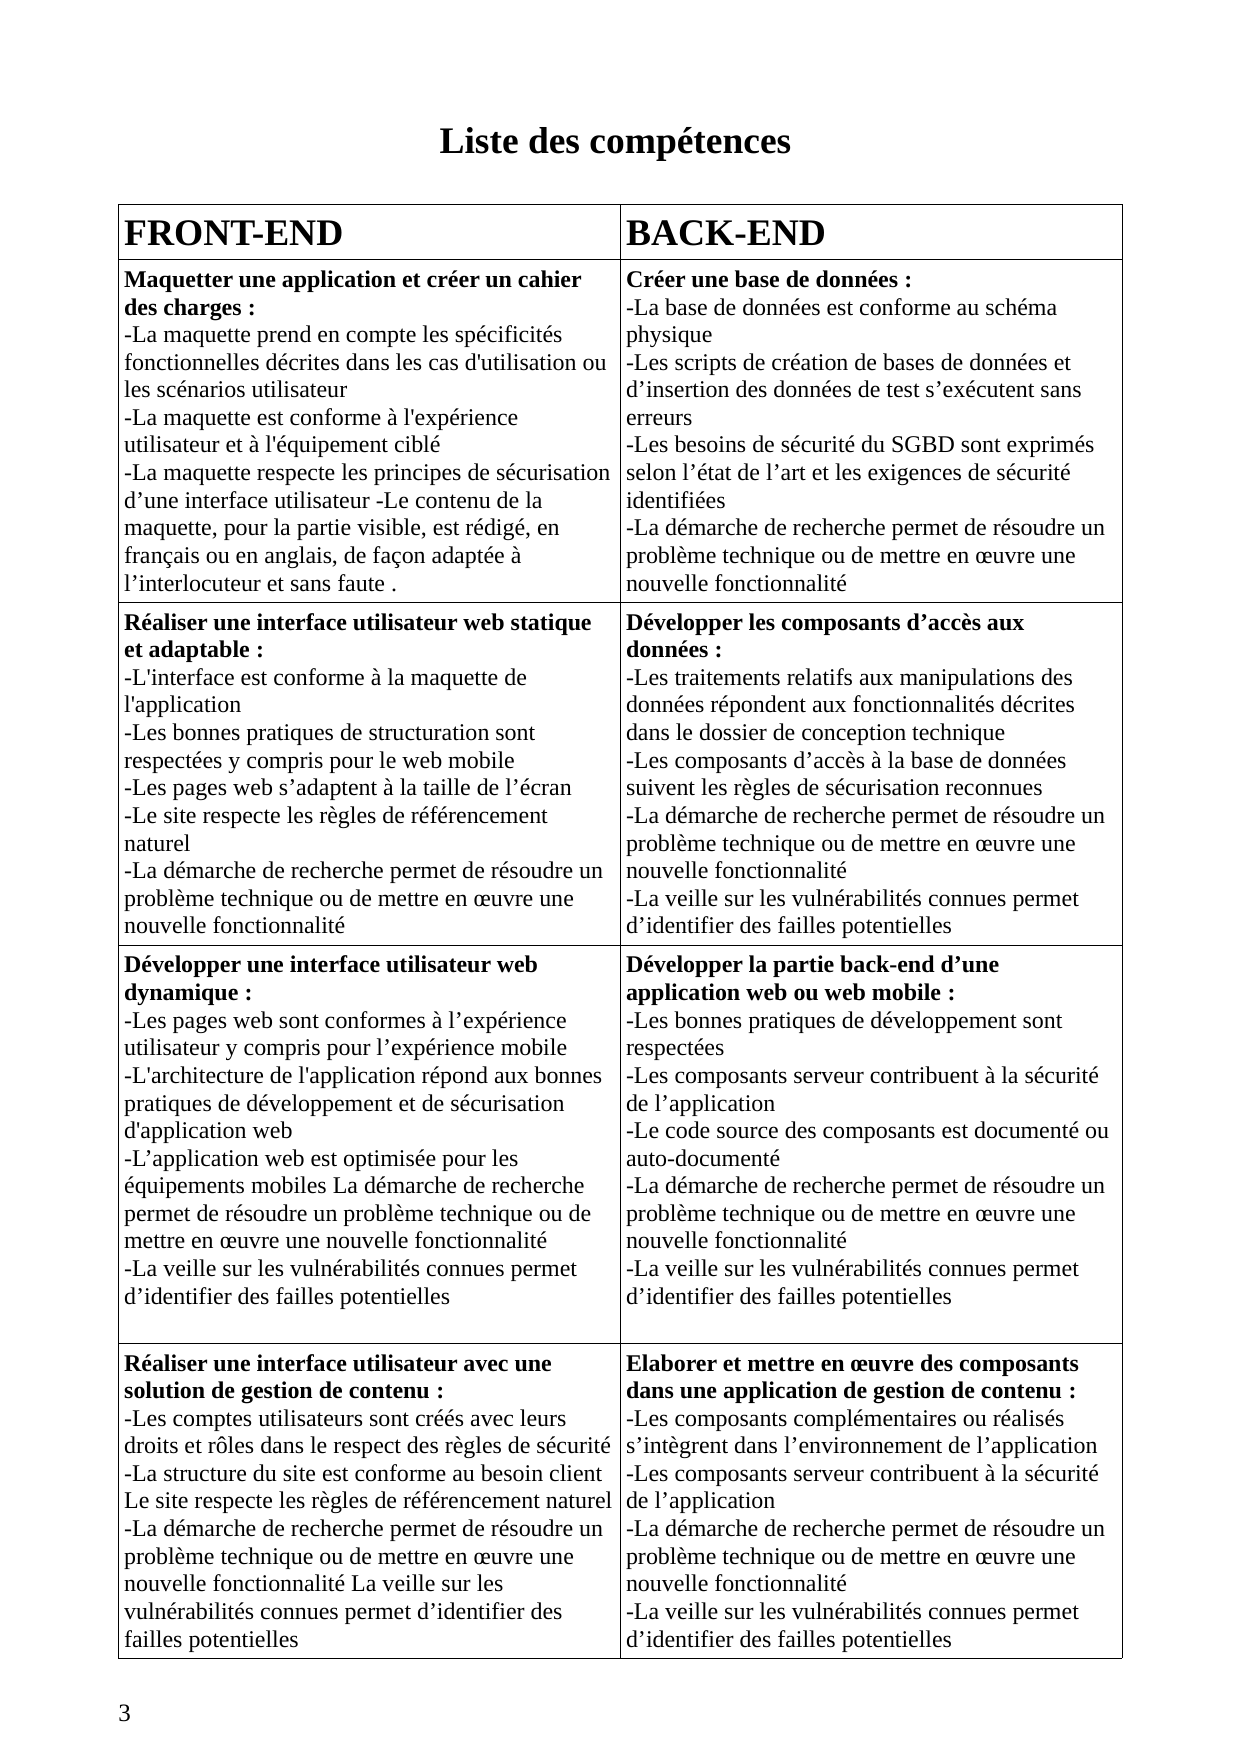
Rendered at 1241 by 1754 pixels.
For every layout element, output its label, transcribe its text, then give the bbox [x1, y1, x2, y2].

table_header FRONT-END [119, 205, 620, 259]
table_cell Développer les composants d’accès aux données : -Les traitements relatifs aux manipulations des données répondent aux fonctionnalités décrites dans le dossier de conception technique -Les composants d’accès à la base de données suivent les règles de sécurisation reconnues -La démarche de recherche permet de résoudre un problème technique ou de mettre en œuvre une nouvelle fonctionnalité -La veille sur les vulnérabilités connues permet d’identifier des failles potentielles [621, 603, 1122, 945]
table_cell Créer une base de données : -La base de données est conforme au schéma physique -Les scripts de création de bases de données et d’insertion des données de test s’exécutent sans erreurs -Les besoins de sécurité du SGBD sont exprimés selon l’état de l’art et les exigences de sécurité identifiées -La démarche de recherche permet de résoudre un problème technique ou de mettre en œuvre une nouvelle fonctionnalité [621, 260, 1122, 602]
table_header BACK-END [621, 205, 1122, 259]
table_cell Elaborer et mettre en œuvre des composants dans une application de gestion de contenu : -Les composants complémentaires ou réalisés s’intègrent dans l’environnement de l’application -Les composants serveur contribuent à la sécurité de l’application -La démarche de recherche permet de résoudre un problème technique ou de mettre en œuvre une nouvelle fonctionnalité -La veille sur les vulnérabilités connues permet d’identifier des failles potentielles [621, 1344, 1122, 1658]
table_cell Réaliser une interface utilisateur avec une solution de gestion de contenu : -Les comptes utilisateurs sont créés avec leurs droits et rôles dans le respect des règles de sécurité -La structure du site est conforme au besoin client Le site respecte les règles de référencement naturel -La démarche de recherche permet de résoudre un problème technique ou de mettre en œuvre une nouvelle fonctionnalité La veille sur les vulnérabilités connues permet d’identifier des failles potentielles [119, 1344, 620, 1658]
table_cell Développer la partie back-end d’une application web ou web mobile : -Les bonnes pratiques de développement sont respectées -Les composants serveur contribuent à la sécurité de l’application -Le code source des composants est documenté ou auto-documenté -La démarche de recherche permet de résoudre un problème technique ou de mettre en œuvre une nouvelle fonctionnalité -La veille sur les vulnérabilités connues permet d’identifier des failles potentielles [621, 946, 1122, 1343]
text Liste des compétences [118, 118, 1122, 161]
table_cell Développer une interface utilisateur web dynamique : -Les pages web sont conformes à l’expérience utilisateur y compris pour l’expérience mobile -L'architecture de l'application répond aux bonnes pratiques de développement et de sécurisation d'application web -L’application web est optimisée pour les équipements mobiles La démarche de recherche permet de résoudre un problème technique ou de mettre en œuvre une nouvelle fonctionnalité -La veille sur les vulnérabilités connues permet d’identifier des failles potentielles [119, 946, 620, 1343]
table_cell Réaliser une interface utilisateur web statique et adaptable : -L'interface est conforme à la maquette de l'application -Les bonnes pratiques de structuration sont respectées y compris pour le web mobile -Les pages web s’adaptent à la taille de l’écran -Le site respecte les règles de référencement naturel -La démarche de recherche permet de résoudre un problème technique ou de mettre en œuvre une nouvelle fonctionnalité [119, 603, 620, 945]
table_cell Maquetter une application et créer un cahier des charges : -La maquette prend en compte les spécificités fonctionnelles décrites dans les cas d'utilisation ou les scénarios utilisateur -La maquette est conforme à l'expérience utilisateur et à l'équipement ciblé -La maquette respecte les principes de sécurisation d’une interface utilisateur -Le contenu de la maquette, pour la partie visible, est rédigé, en français ou en anglais, de façon adaptée à l’interlocuteur et sans faute . [119, 260, 620, 602]
